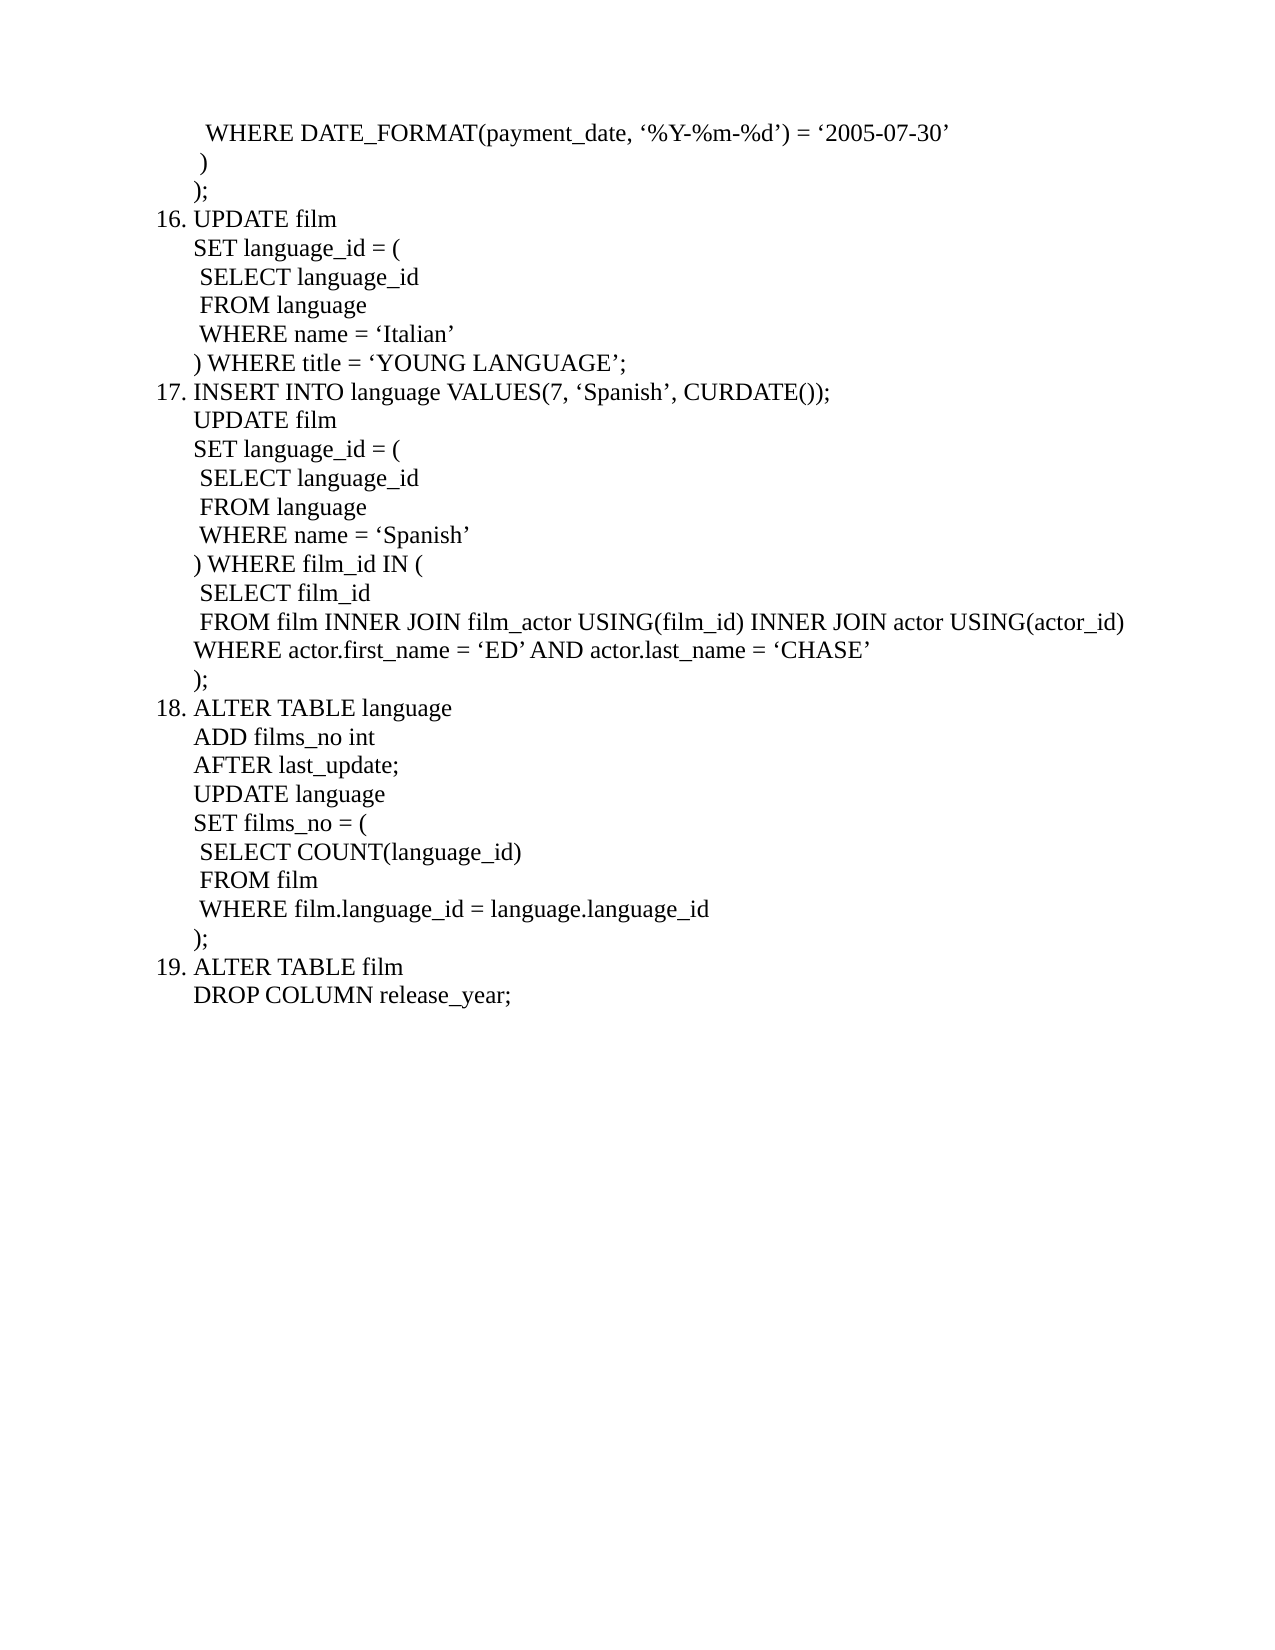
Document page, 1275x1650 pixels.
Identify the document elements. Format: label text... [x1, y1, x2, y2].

list WHERE DATE_FORMAT(payment_date, ‘%Y-%m-%d’) = ‘2005-07-30’ ) ); [156, 118, 1157, 204]
list INSERT INTO language VALUES(7, ‘Spanish’, CURDATE()); UPDATE film SET language_id = ( SELECT language_id FROM language WHERE name = ‘Spanish’ ) WHERE film_id IN ( SELECT film_id FROM film INNER JOIN film_actor USING(film_id) INNER JOIN actor USING(actor_id) WHERE actor.first_name = ‘ED’ AND actor.last_name = ‘CHASE’ ); [156, 377, 1157, 693]
list ALTER TABLE language ADD films_no int AFTER last_update; UPDATE language SET films_no = ( SELECT COUNT(language_id) FROM film WHERE film.language_id = language.language_id ); [156, 693, 1157, 952]
list ALTER TABLE film DROP COLUMN release_year; [156, 952, 1157, 1009]
list UPDATE film SET language_id = ( SELECT language_id FROM language WHERE name = ‘Italian’ ) WHERE title = ‘YOUNG LANGUAGE’; [156, 204, 1157, 377]
